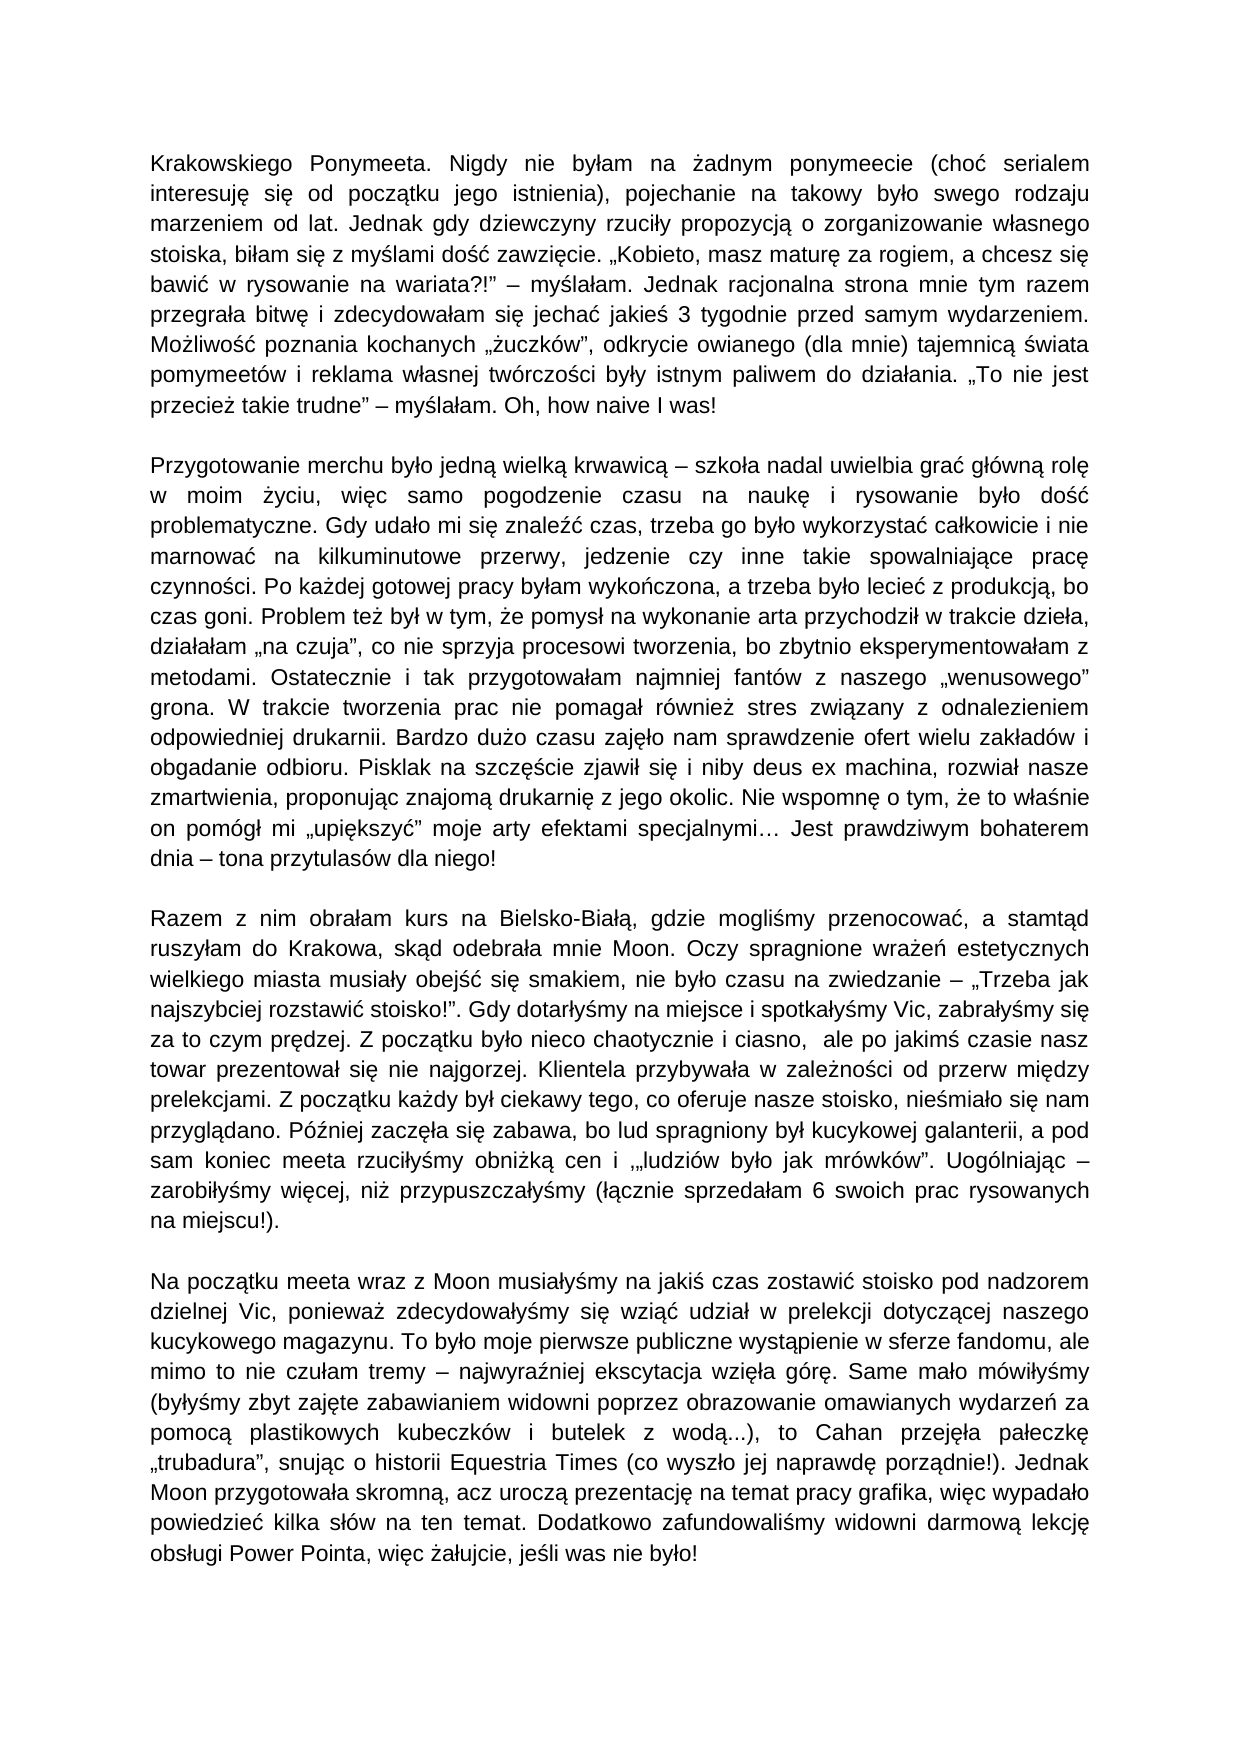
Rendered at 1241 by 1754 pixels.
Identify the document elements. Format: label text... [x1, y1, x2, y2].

text Krakowskiego Ponymeeta. Nigdy nie byłam na żadnym ponymeecie (choć serialem interesuję się od początku jego istnienia), pojechanie na takowy było swego rodzaju marzeniem od lat. Jednak gdy dziewczyny rzuciły propozycją o zorganizowanie własnego stoiska, biłam się z myślami dość zawzięcie. „Kobieto, masz maturę za rogiem, a chcesz się bawić w rysowanie na wariata?!” – myślałam. Jednak racjonalna strona mnie tym razem przegrała bitwę i zdecydowałam się jechać jakieś 3 tygodnie przed samym wydarzeniem. Możliwość poznania kochanych „żuczków”, odkrycie owianego (dla mnie) tajemnicą świata pomymeetów i reklama własnej twórczości były istnym paliwem do działania. „To nie jest przecież takie trudne” – myślałam. Oh, how naive I was! [150, 150, 1090, 418]
text Przygotowanie merchu było jedną wielką krwawicą – szkoła nadal uwielbia grać główną rolę w moim życiu, więc samo pogodzenie czasu na naukę i rysowanie było dość problematyczne. Gdy udało mi się znaleźć czas, trzeba go było wykorzystać całkowicie i nie marnować na kilkuminutowe przerwy, jedzenie czy inne takie spowalniające pracę czynności. Po każdej gotowej pracy byłam wykończona, a trzeba było lecieć z produkcją, bo czas goni. Problem też był w tym, że pomysł na wykonanie arta przychodził w trakcie dzieła, działałam „na czuja”, co nie sprzyja procesowi tworzenia, bo zbytnio eksperymentowałam z metodami. Ostatecznie i tak przygotowałam najmniej fantów z naszego „wenusowego” grona. W trakcie tworzenia prac nie pomagał również stres związany z odnalezieniem odpowiedniej drukarnii. Bardzo dużo czasu zajęło nam sprawdzenie ofert wielu zakładów i obgadanie odbioru. Pisklak na szczęście zjawił się i niby deus ex machina, rozwiał nasze zmartwienia, proponując znajomą drukarnię z jego okolic. Nie wspomnę o tym, że to właśnie on pomógł mi „upiększyć” moje arty efektami specjalnymi… Jest prawdziwym bohaterem dnia – tona przytulasów dla niego! [150, 452, 1090, 871]
text Na początku meeta wraz z Moon musiałyśmy na jakiś czas zostawić stoisko pod nadzorem dzielnej Vic, ponieważ zdecydowałyśmy się wziąć udział w prelekcji dotyczącej naszego kucykowego magazynu. To było moje pierwsze publiczne wystąpienie w sferze fandomu, ale mimo to nie czułam tremy – najwyraźniej ekscytacja wzięła górę. Same mało mówiłyśmy (byłyśmy zbyt zajęte zabawianiem widowni poprzez obrazowanie omawianych wydarzeń za pomocą plastikowych kubeczków i butelek z wodą...), to Cahan przejęła pałeczkę „trubadura”, snując o historii Equestria Times (co wyszło jej naprawdę porządnie!). Jednak Moon przygotowała skromną, acz uroczą prezentację na temat pracy grafika, więc wypadało powiedzieć kilka słów na ten temat. Dodatkowo zafundowaliśmy widowni darmową lekcję obsługi Power Pointa, więc żałujcie, jeśli was nie było! [150, 1268, 1090, 1566]
text Razem z nim obrałam kurs na Bielsko-Białą, gdzie mogliśmy przenocować, a stamtąd ruszyłam do Krakowa, skąd odebrała mnie Moon. Oczy spragnione wrażeń estetycznych wielkiego miasta musiały obejść się smakiem, nie było czasu na zwiedzanie – „Trzeba jak najszybciej rozstawić stoisko!”. Gdy dotarłyśmy na miejsce i spotkałyśmy Vic, zabrałyśmy się za to czym prędzej. Z początku było nieco chaotycznie i ciasno, ale po jakimś czasie nasz towar prezentował się nie najgorzej. Klientela przybywała w zależności od przerw między prelekcjami. Z początku każdy był ciekawy tego, co oferuje nasze stoisko, nieśmiało się nam przyglądano. Później zaczęła się zabawa, bo lud spragniony był kucykowej galanterii, a pod sam koniec meeta rzuciłyśmy obniżką cen i ,„ludziów było jak mrówków”. Uogólniając – zarobiłyśmy więcej, niż przypuszczałyśmy (łącznie sprzedałam 6 swoich prac rysowanych na miejscu!). [150, 905, 1090, 1234]
